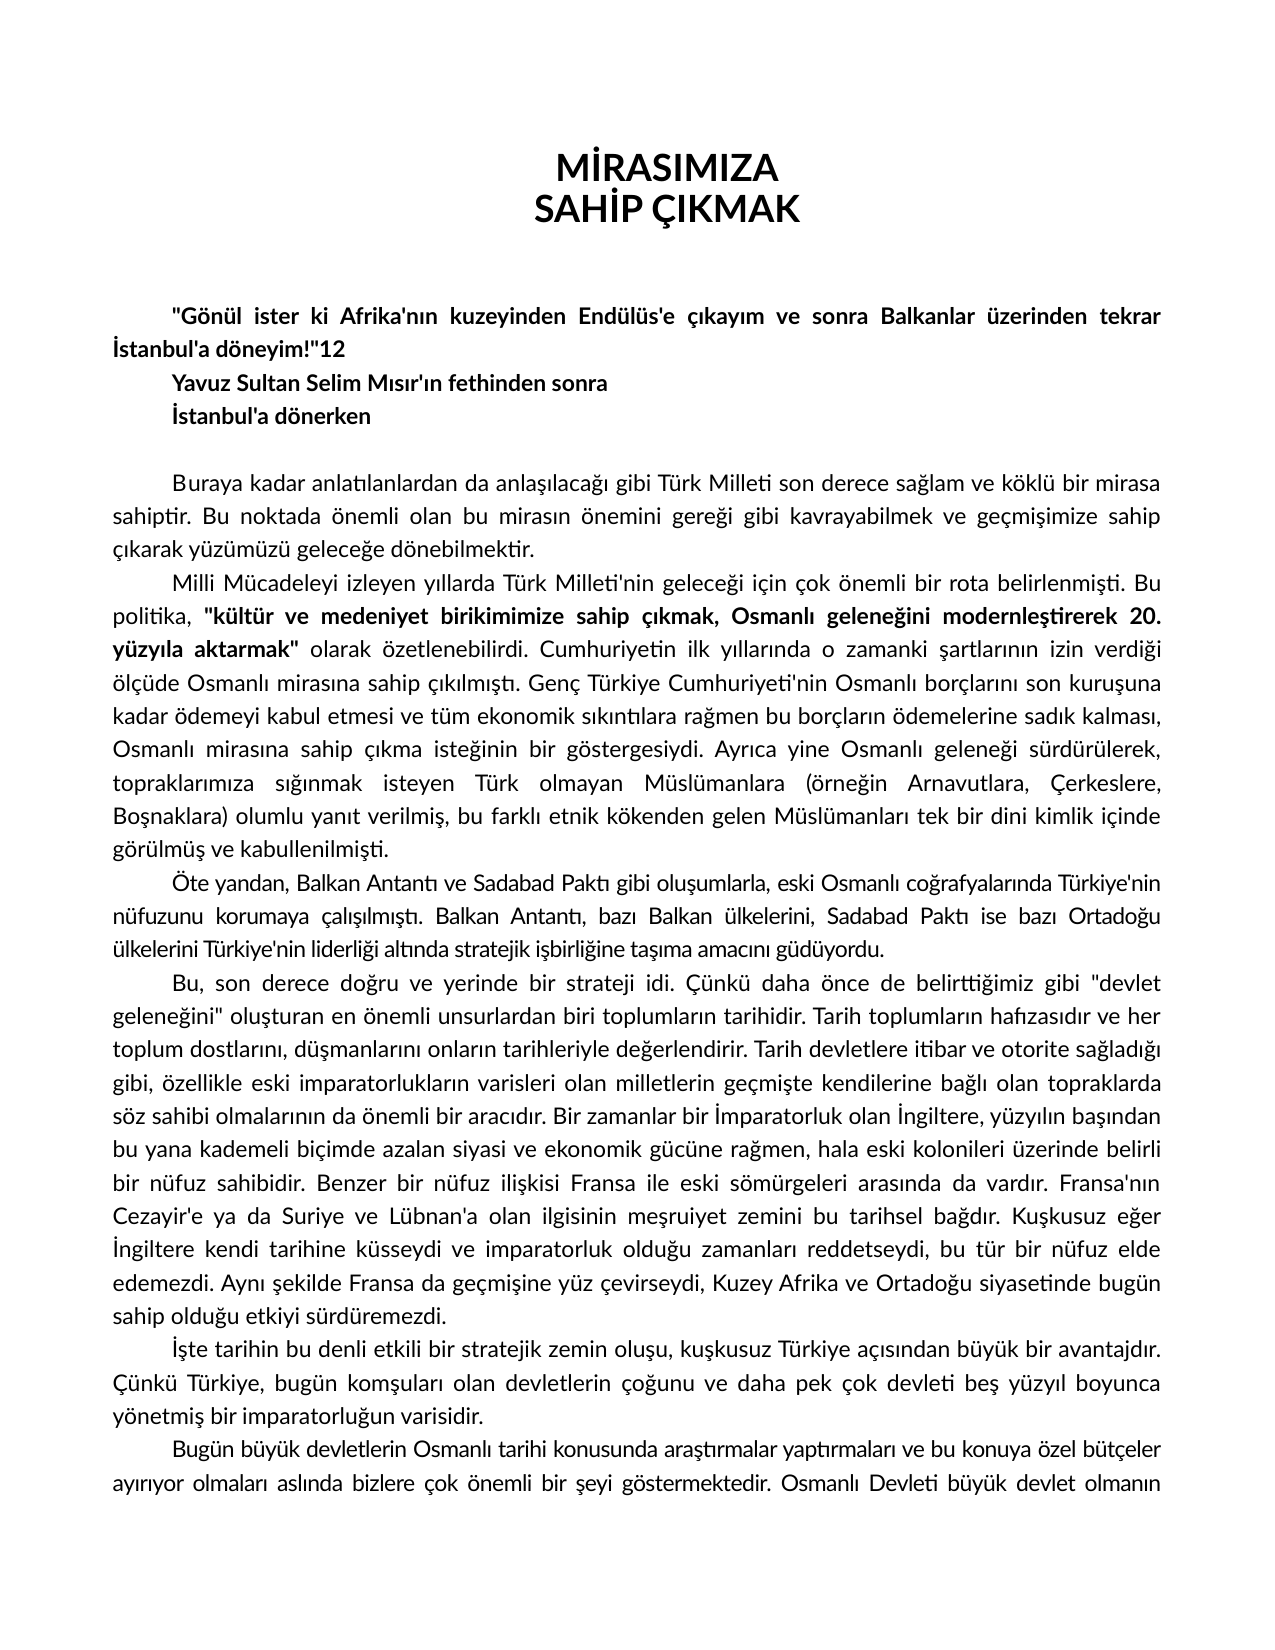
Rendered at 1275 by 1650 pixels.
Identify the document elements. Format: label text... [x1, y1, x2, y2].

text "Gönül ister ki Afrika'nın kuzeyinden Endülüs'e çıkayım ve sonra Balkanlar üzerinden tekrar İstanbul'a döneyim!"12 [112, 298, 1162, 364]
text Buraya kadar anlatılanlardan da anlaşılacağı gibi Türk Milleti son derece sağlam ve köklü bir mirasa sahiptir. Bu noktada önemli olan bu mirasın önemini gereği gibi kavrayabilmek ve geçmişimize sahip çıkarak yüzümüzü geleceğe dönebilmektir. [112, 464, 1162, 564]
text MİRASIMIZA [112, 148, 1162, 189]
text Bu, son derece doğru ve yerinde bir strateji idi. Çünkü daha önce de belirttiğimiz gibi "devlet geleneğini" oluşturan en önemli unsurlardan biri toplumların tarihidir. Tarih toplumların hafızasıdır ve her toplum dostlarını, düşmanlarını onların tarihleriyle değerlendirir. Tarih devletlere itibar ve otorite sağladığı gibi, özellikle eski imparatorlukların varisleri olan milletlerin geçmişte kendilerine bağlı olan topraklarda söz sahibi olmalarının da önemli bir aracıdır. Bir zamanlar bir İmparatorluk olan İngiltere, yüzyılın başından bu yana kademeli biçimde azalan siyasi ve ekonomik gücüne rağmen, hala eski kolonileri üzerinde belirli bir nüfuz sahibidir. Benzer bir nüfuz ilişkisi Fransa ile eski sömürgeleri arasında da vardır. Fransa'nın Cezayir'e ya da Suriye ve Lübnan'a olan ilgisinin meşruiyet zemini bu tarihsel bağdır. Kuşkusuz eğer İngiltere kendi tarihine küsseydi ve imparatorluk olduğu zamanları reddetseydi, bu tür bir nüfuz elde edemezdi. Aynı şekilde Fransa da geçmişine yüz çevirseydi, Kuzey Afrika ve Ortadoğu siyasetinde bugün sahip olduğu etkiyi sürdüremezdi. [112, 964, 1162, 1331]
text SAHİP ÇIKMAK [112, 189, 1162, 231]
text İstanbul'a dönerken [112, 398, 1162, 431]
text Bugün büyük devletlerin Osmanlı tarihi konusunda araştırmalar yaptırmaları ve bu konuya özel bütçeler ayırıyor olmaları aslında bizlere çok önemli bir şeyi göstermektedir. Osmanlı Devleti büyük devlet olmanın [112, 1431, 1162, 1498]
text İşte tarihin bu denli etkili bir stratejik zemin oluşu, kuşkusuz Türkiye açısından büyük bir avantajdır. Çünkü Türkiye, bugün komşuları olan devletlerin çoğunu ve daha pek çok devleti beş yüzyıl boyunca yönetmiş bir imparatorluğun varisidir. [112, 1331, 1162, 1431]
text Milli Mücadeleyi izleyen yıllarda Türk Milleti'nin geleceği için çok önemli bir rota belirlenmişti. Bu politika, "kültür ve medeniyet birikimimize sahip çıkmak, Osmanlı geleneğini modernleştirerek 20. yüzyıla aktarmak" olarak özetlenebilirdi. Cumhuriyetin ilk yıllarında o zamanki şartlarının izin verdiği ölçüde Osmanlı mirasına sahip çıkılmıştı. Genç Türkiye Cumhuriyeti'nin Osmanlı borçlarını son kuruşuna kadar ödemeyi kabul etmesi ve tüm ekonomik sıkıntılara rağmen bu borçların ödemelerine sadık kalması, Osmanlı mirasına sahip çıkma isteğinin bir göstergesiydi. Ayrıca yine Osmanlı geleneği sürdürülerek, topraklarımıza sığınmak isteyen Türk olmayan Müslümanlara (örneğin Arnavutlara, Çerkeslere, Boşnaklara) olumlu yanıt verilmiş, bu farklı etnik kökenden gelen Müslümanları tek bir dini kimlik içinde görülmüş ve kabullenilmişti. [112, 564, 1162, 864]
text Yavuz Sultan Selim Mısır'ın fethinden sonra [112, 364, 1162, 398]
text Öte yandan, Balkan Antantı ve Sadabad Paktı gibi oluşumlarla, eski Osmanlı coğrafyalarında Türkiye'nin nüfuzunu korumaya çalışılmıştı. Balkan Antantı, bazı Balkan ülkelerini, Sadabad Paktı ise bazı Ortadoğu ülkelerini Türkiye'nin liderliği altında stratejik işbirliğine taşıma amacını güdüyordu. [112, 864, 1162, 964]
